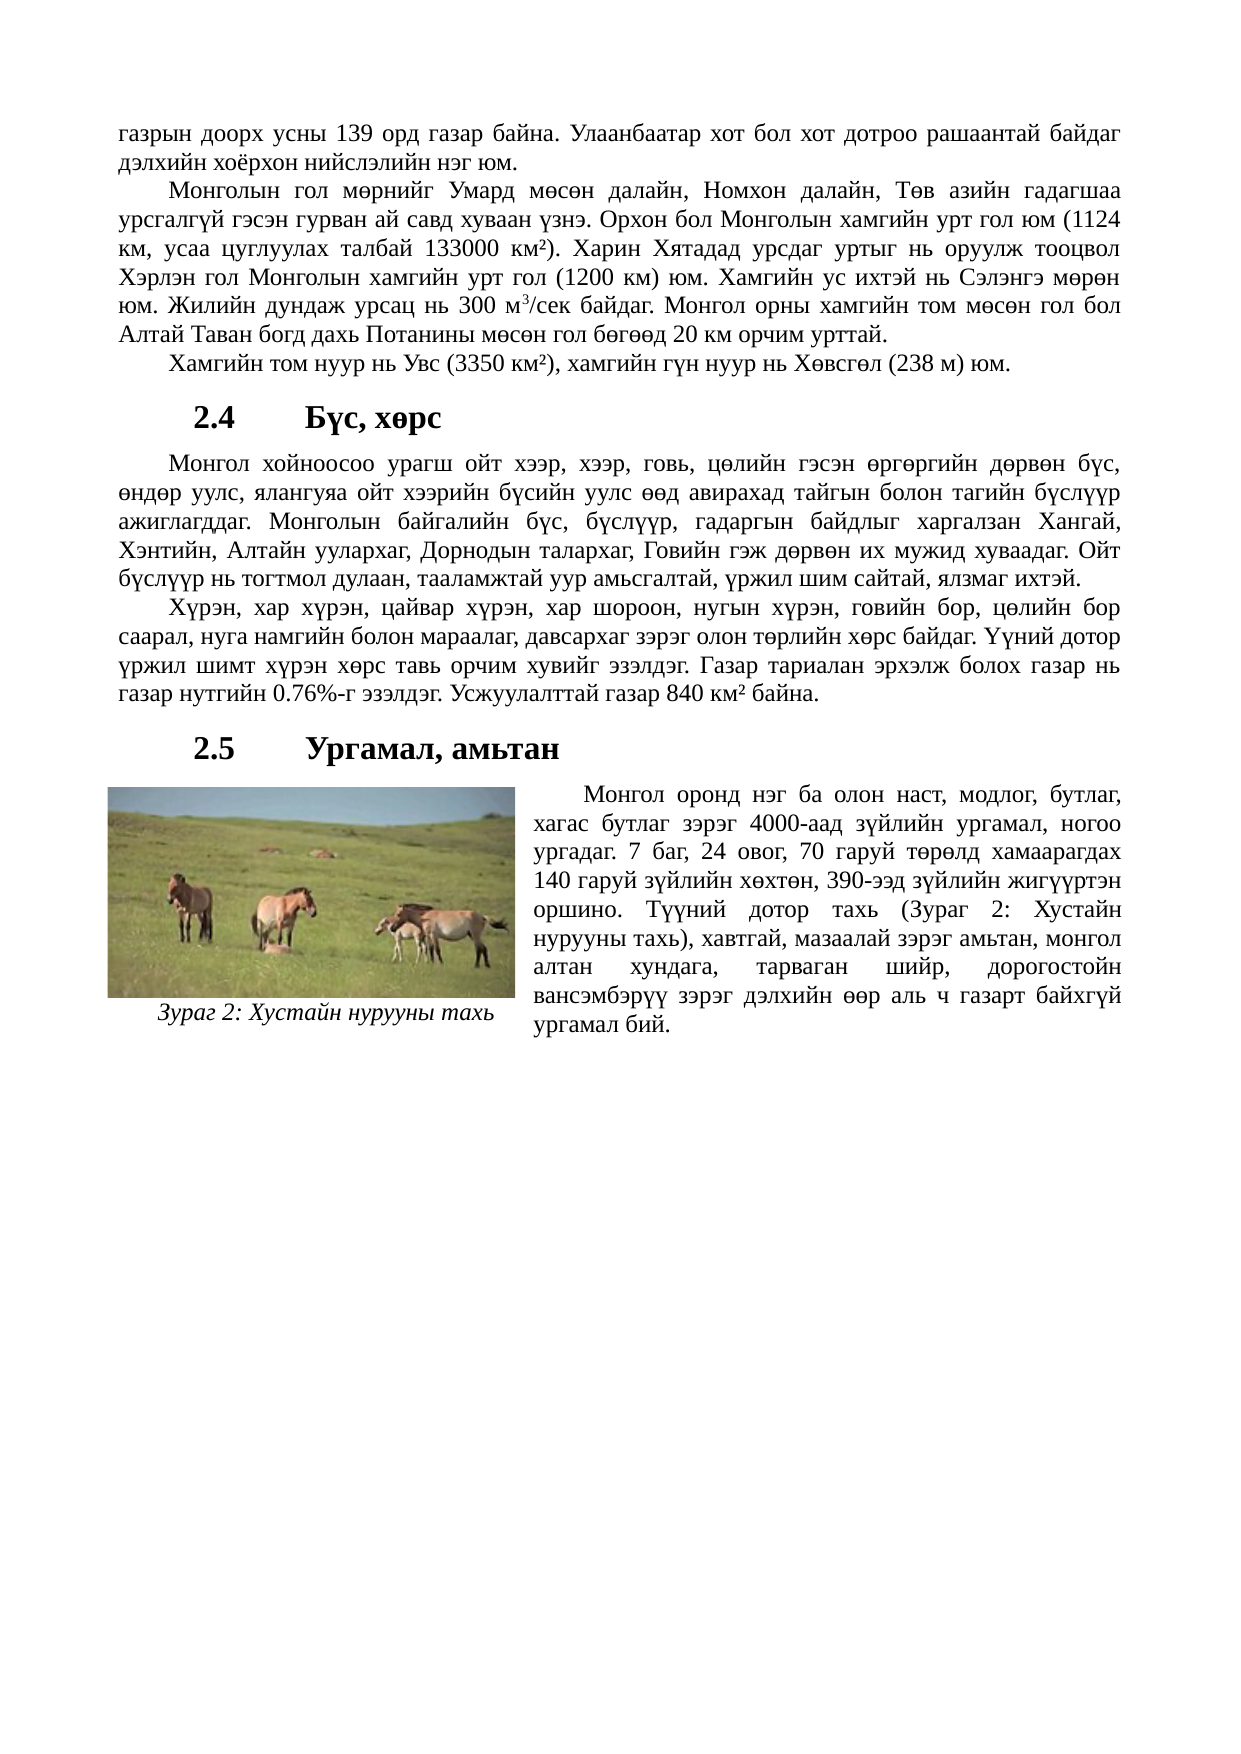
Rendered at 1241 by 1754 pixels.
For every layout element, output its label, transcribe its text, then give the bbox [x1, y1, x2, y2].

text Монгол хойноосоо урагш ойт хээр, хээр, говь, цөлийн гэсэн өргөргийн дөрвөн бүс, өндөр уулс, ялангуяа ойт хээрийн бүсийн уулс өөд авирахад тайгын болон тагийн бүслүүр ажиглагддаг. Монголын байгалийн бүс, бүслүүр, гадаргын байдлыг харгалзан Хангай, Хэнтийн, Алтайн уулархаг, Дорнодын талархаг, Говийн гэж дөрвөн их мужид хуваадаг. Ойт бүслүүр нь тогтмол дулаан, тааламжтай уур амьсгалтай, үржил шим сайтай, ялзмаг ихтэй. [118, 448, 1122, 592]
text Хамгийн том нуур нь Увс (3350 км²), хамгийн гүн нуур нь Хөвсгөл (238 м) юм. [118, 348, 1122, 377]
picture [107, 787, 516, 998]
text Монголын гол мөрнийг Умард мөсөн далайн, Номхон далайн, Төв азийн гадагшаа урсгалгүй гэсэн гурван ай савд хуваан үзнэ. Орхон бол Монголын хамгийн урт гол юм (1124 км, усаа цуглуулах талбай 133000 км²). Харин Хятадад урсдаг уртыг нь оруулж тооцвол Хэрлэн гол Монголын хамгийн урт гол (1200 км) юм. Хамгийн ус ихтэй нь Сэлэнгэ мөрөн юм. Жилийн дундаж урсац нь 300 м3/сек байдаг. Монгол орны хамгийн том мөсөн гол бол Алтай Таван богд дахь Потанины мөсөн гол бөгөөд 20 км орчим урттай. [118, 176, 1122, 348]
text Зураг 2: Хустайн нурууны тахь [108, 998, 515, 1026]
text газрын доорх усны 139 орд газар байна. Улаанбаатар хот бол хот дотроо рашаантай байдаг дэлхийн хоёрхон нийслэлийн нэг юм. [118, 118, 1122, 176]
subtitle Ургамал, амьтан [193, 728, 1122, 766]
text Хүрэн, хар хүрэн, цайвар хүрэн, хар шороон, нугын хүрэн, говийн бор, цөлийн бор саарал, нуга намгийн болон мараалаг, давсархаг зэрэг олон төрлийн хөрс байдаг. Үүний дотор үржил шимт хүрэн хөрс тавь орчим хувийг эзэлдэг. Газар тариалан эрхэлж болох газар нь газар нутгийн 0.76%-г эзэлдэг. Усжуулалттай газар 840 км² байна. [118, 592, 1122, 707]
text Монгол оронд нэг ба олон наст, модлог, бутлаг, хагас бутлаг зэрэг 4000-аад зүйлийн ургамал, ногоо ургадаг. 7 баг, 24 овог, 70 гаруй төрөлд хамаарагдах 140 гаруй зүйлийн хөхтөн, 390-ээд зүйлийн жигүүртэн оршино. Түүний дотор тахь (Зураг 2: Хустайн нурууны тахь), хавтгай, мазаалай зэрэг амьтан, монгол алтан хундага, тарваган шийр, дорогостойн вансэмбэрүү зэрэг дэлхийн өөр аль ч газарт байхгүй ургамал бий. [108, 779, 1122, 1067]
subtitle Бүс, хөрс [193, 398, 1122, 436]
